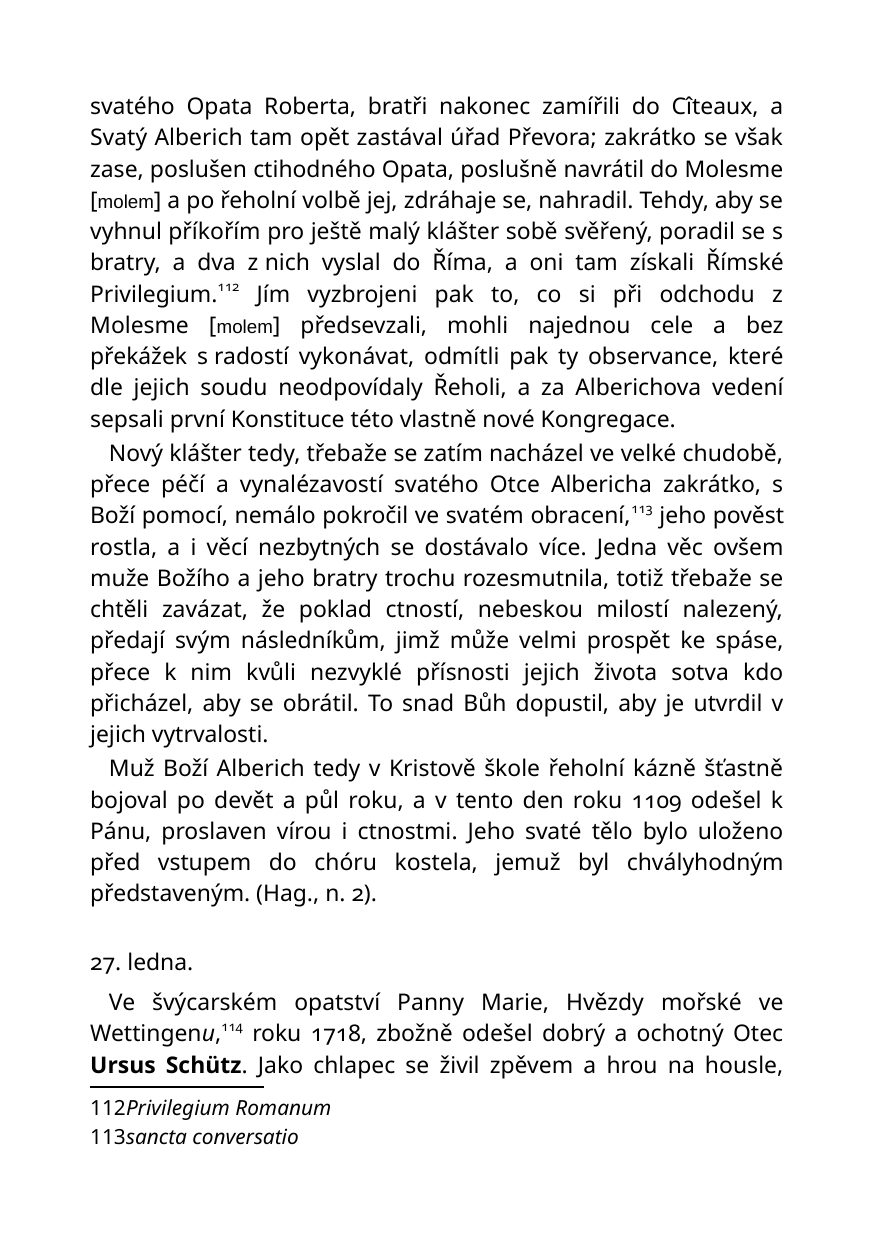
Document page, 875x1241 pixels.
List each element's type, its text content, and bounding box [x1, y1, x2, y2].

text svatého Opata Roberta, bratři nakonec zamířili do Cîteaux, a Svatý Alberich tam opět zastával úřad Převora; zakrátko se však zase, poslušen ctihodného Opata, poslušně navrátil do Molesme [molem] a po řeholní volbě jej, zdráhaje se, nahradil. Tehdy, aby se vyhnul příkořím pro ještě malý klášter sobě svěřený, poradil se s bratry, a dva z nich vyslal do Říma, a oni tam získali Římské Privilegium. Jím vyzbrojeni pak to, co si při odchodu z Molesme [molem] předsevzali, mohli najednou cele a bez překážek s radostí vykonávat, odmítli pak ty observance, které dle jejich soudu neodpovídaly Řeholi, a za Alberichova vedení sepsali první Konstituce této vlastně nové Kongregace. [90, 90, 784, 434]
text Nový klášter tedy, třebaže se zatím nacházel ve velké chudobě, přece péčí a vynalézavostí svatého Otce Albericha zakrátko, s Boží pomocí, nemálo pokročil ve svatém obracení, jeho pověst rostla, a i věcí nezbytných se dostávalo více. Jedna věc ovšem muže Božího a jeho bratry trochu rozesmutnila, totiž třebaže se chtěli zavázat, že poklad ctností, nebeskou milostí nalezený, předají svým následníkům, jimž může velmi prospět ke spáse, přece k nim kvůli nezvyklé přísnosti jejich života sotva kdo přicházel, aby se obrátil. To snad Bůh dopustil, aby je utvrdil v jejich vytrvalosti. [90, 437, 784, 749]
text 27. ledna. [90, 946, 784, 977]
text sancta conversatio [90, 1122, 784, 1150]
text Ve švýcarském opatství Panny Marie, Hvězdy mořské ve Wettingenu, roku 1718, zbožně odešel dobrý a ochotný Otec Ursus Schütz. Jako chlapec se živil zpěvem a hrou na housle, [90, 986, 784, 1080]
text Privilegium Romanum [90, 1093, 784, 1122]
text Muž Boží Alberich tedy v Kristově škole řeholní kázně šťastně bojoval po devět a půl roku, a v tento den roku 1109 odešel k Pánu, proslaven vírou i ctnostmi. Jeho svaté tělo bylo uloženo před vstupem do chóru kostela, jemuž byl chvályhodným představeným. (Hag., n. 2). [90, 752, 784, 908]
